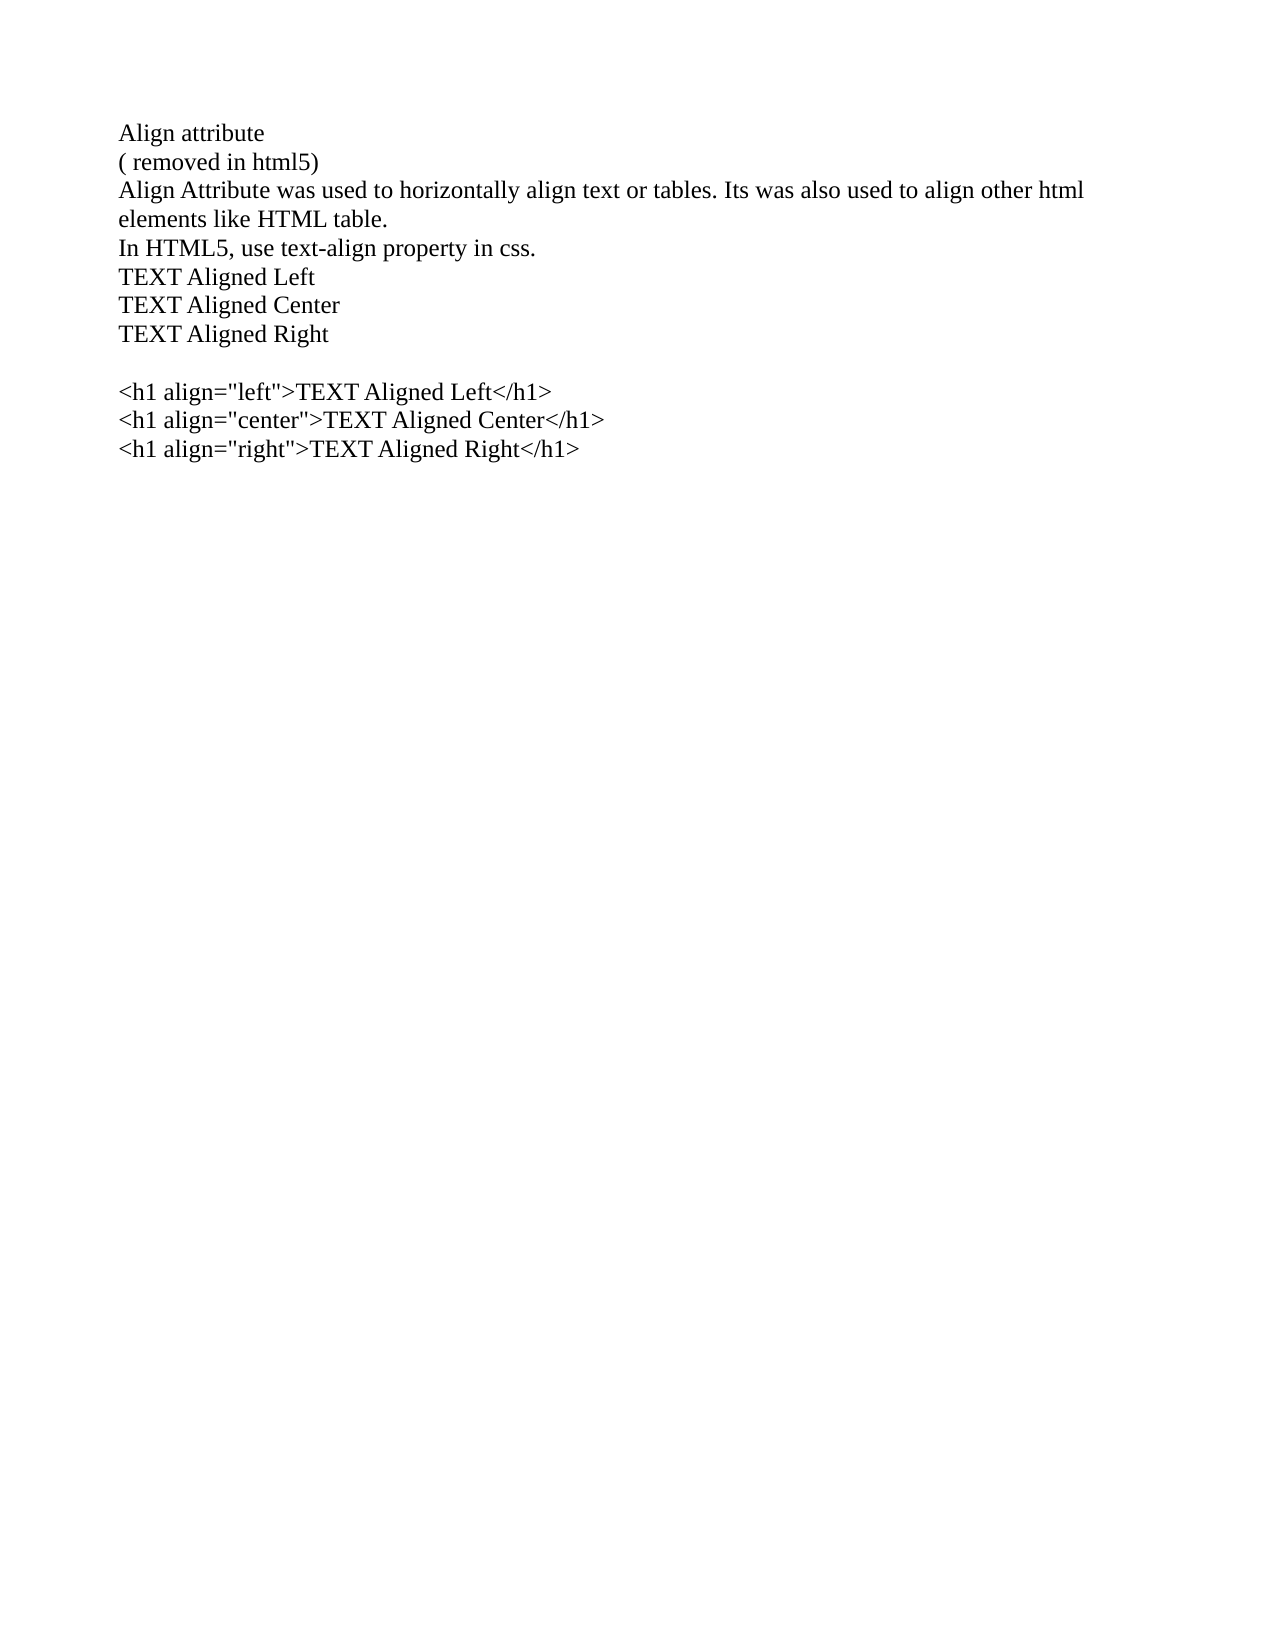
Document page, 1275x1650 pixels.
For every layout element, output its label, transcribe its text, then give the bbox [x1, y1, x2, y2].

text <h1 align="left">TEXT Aligned Left</h1> [118, 377, 1157, 406]
text ( removed in html5) [118, 147, 1157, 176]
text Align attribute [118, 118, 1157, 147]
text Align Attribute was used to horizontally align text or tables. Its was also used to align other html elements like HTML table. [118, 176, 1157, 233]
text <h1 align="center">TEXT Aligned Center</h1> [118, 406, 1157, 434]
text TEXT Aligned Right [118, 319, 1157, 348]
text In HTML5, use text-align property in css. [118, 233, 1157, 262]
text <h1 align="right">TEXT Aligned Right</h1> [118, 434, 1157, 463]
text TEXT Aligned Left [118, 262, 1157, 291]
text TEXT Aligned Center [118, 291, 1157, 319]
